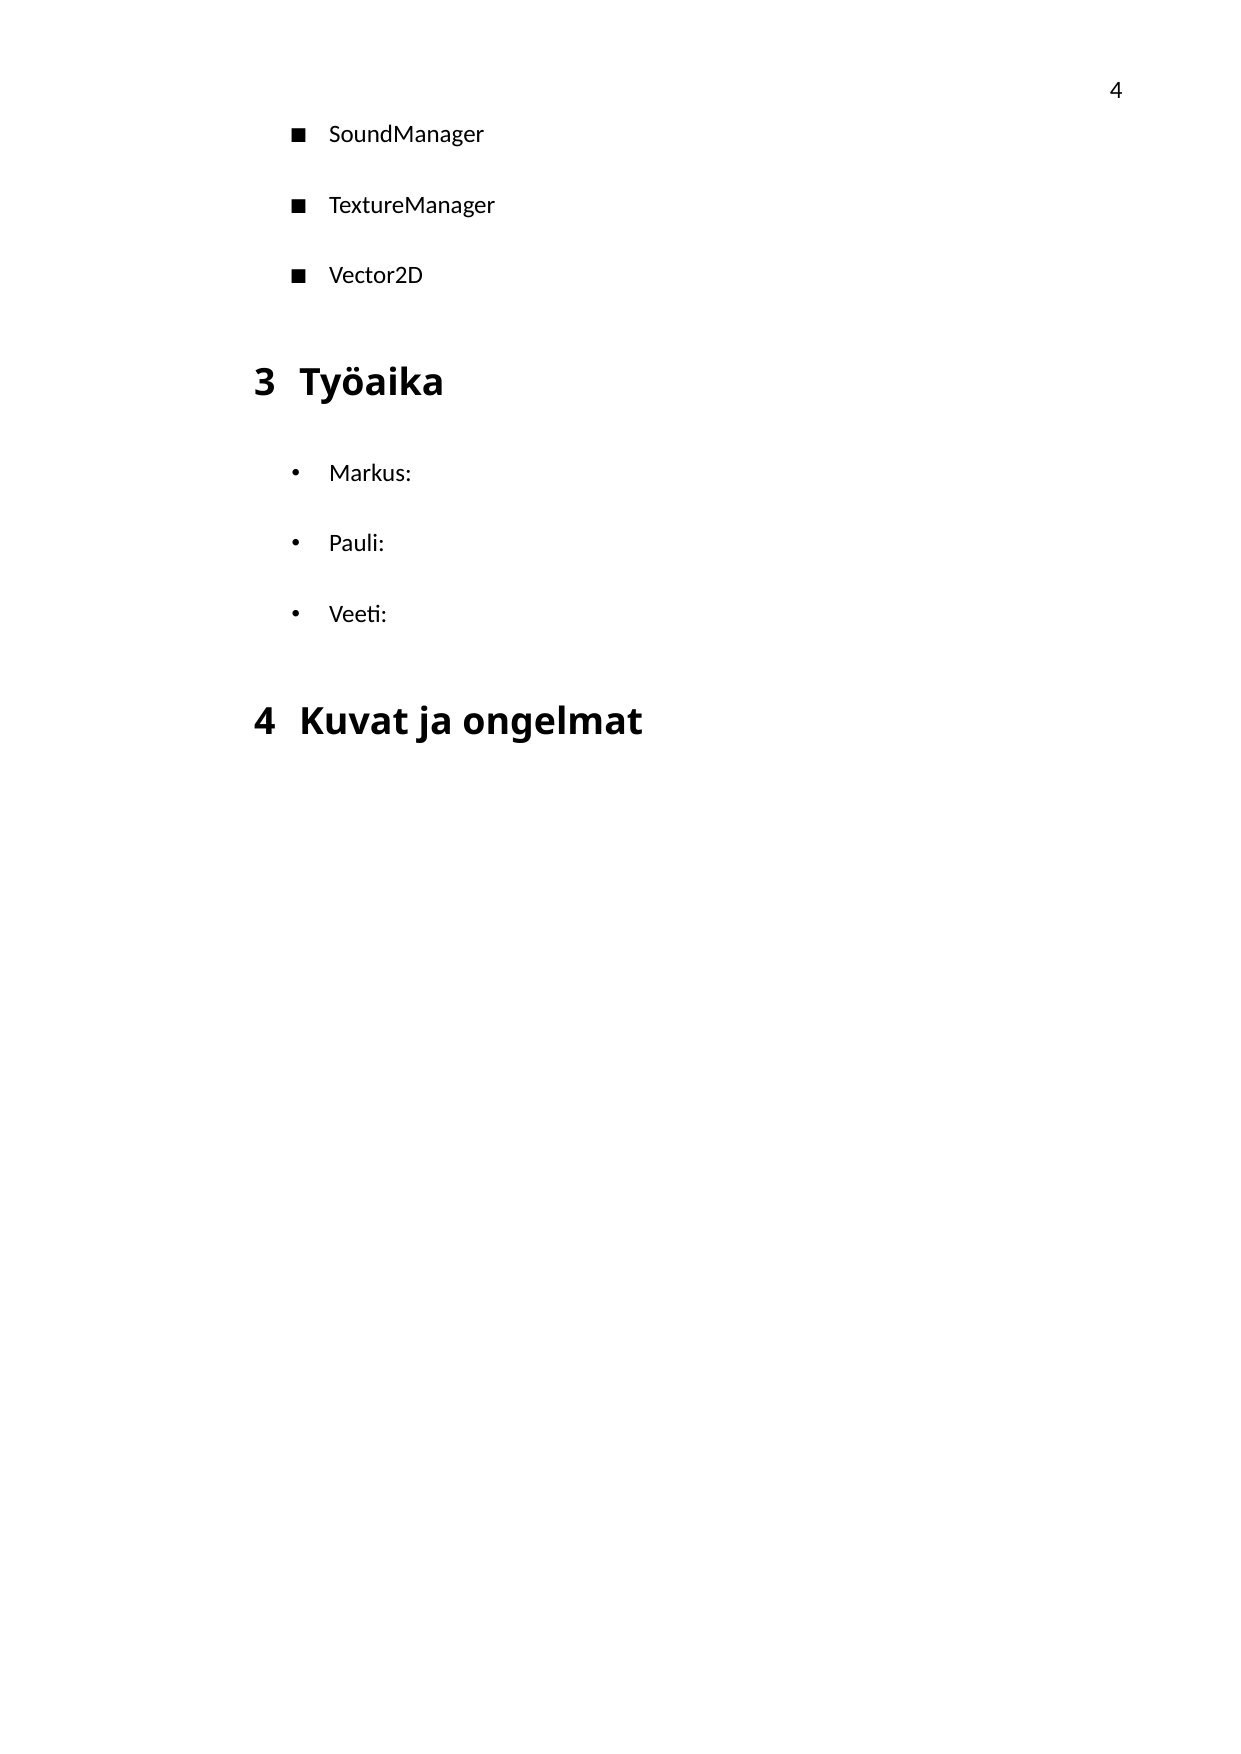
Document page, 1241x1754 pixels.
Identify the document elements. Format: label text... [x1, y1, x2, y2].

list TextureManager [291, 189, 1122, 219]
list Vector2D [291, 259, 1122, 290]
list Pauli: [291, 528, 1122, 558]
list Veeti: [291, 598, 1122, 629]
subtitle Työaika [254, 355, 1122, 406]
subtitle Kuvat ja ongelmat [254, 694, 1122, 745]
list Markus: [291, 457, 1122, 487]
list SoundManager [291, 118, 1122, 149]
